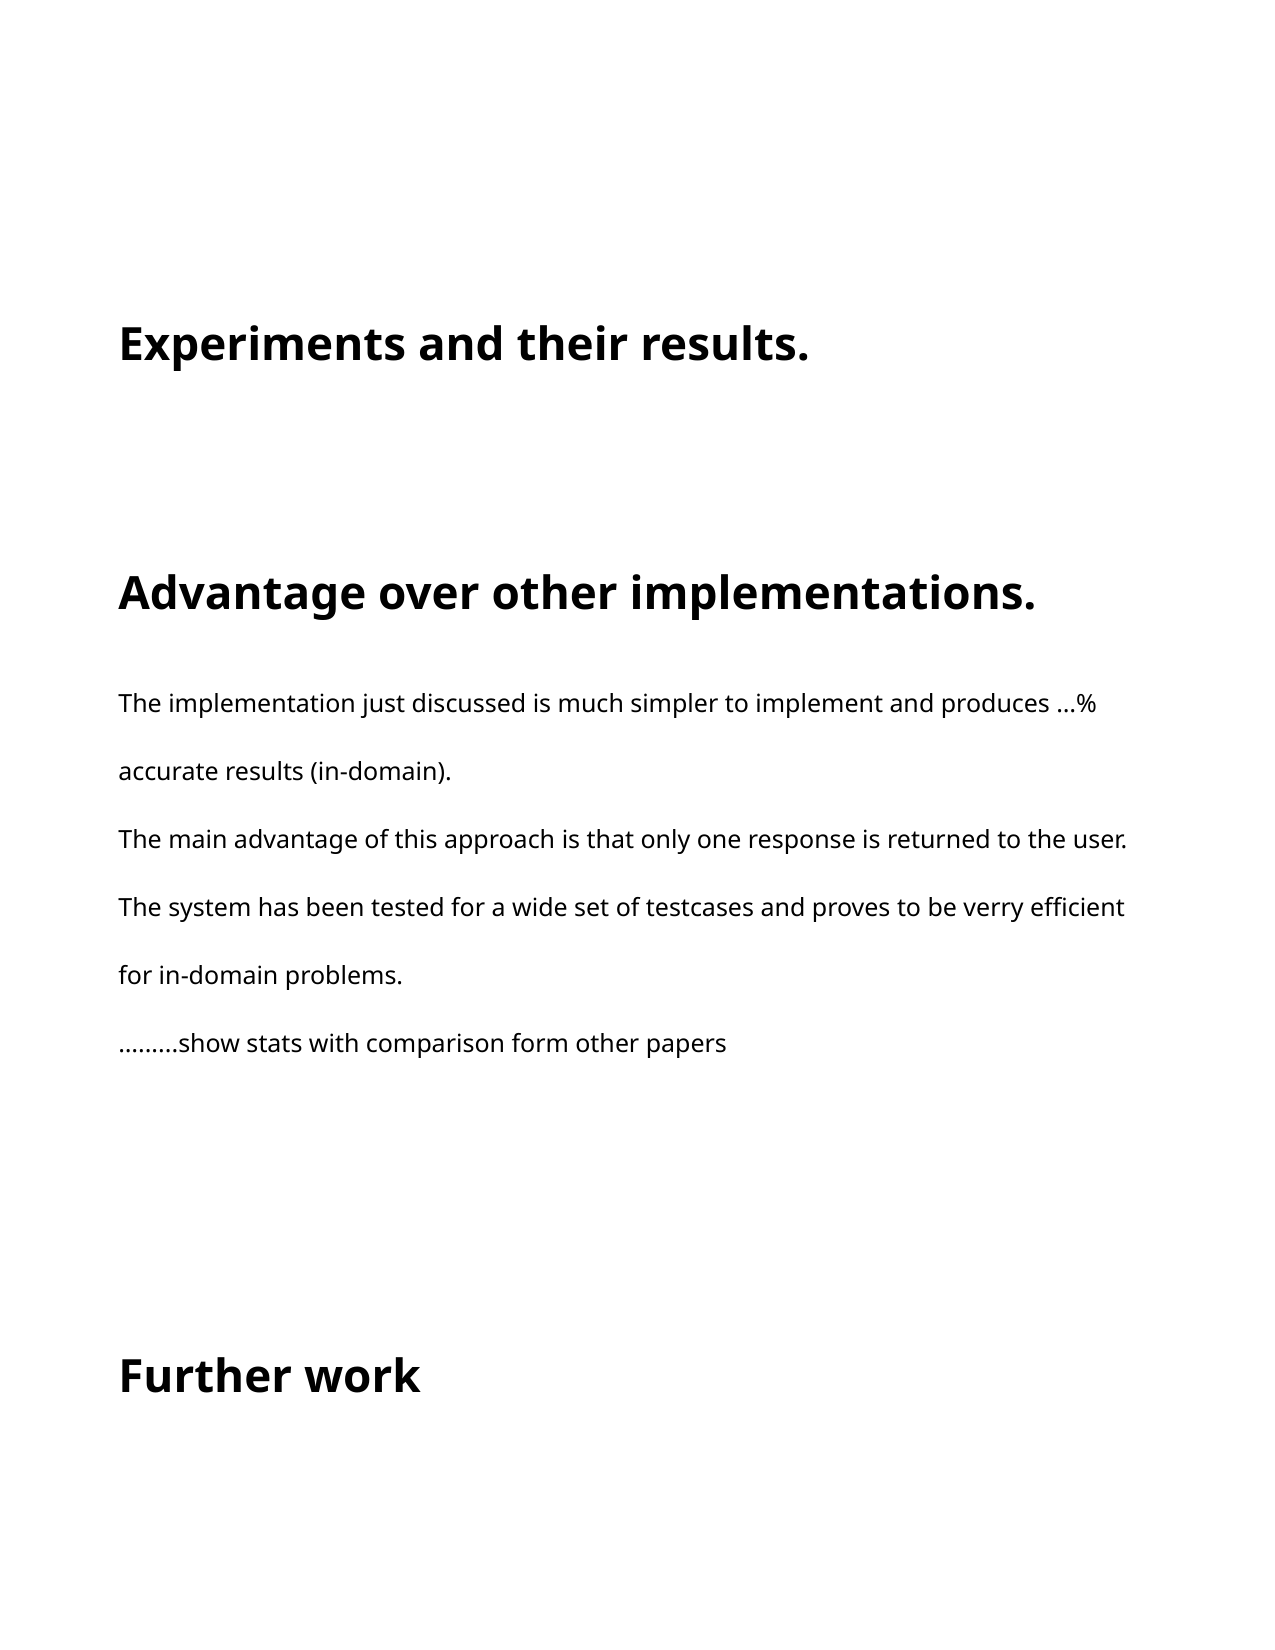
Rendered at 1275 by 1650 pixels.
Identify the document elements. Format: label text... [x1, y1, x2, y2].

text Experiments and their results. [118, 311, 1157, 373]
text The main advantage of this approach is that only one response is returned to the user. [118, 822, 1157, 856]
text Further work [118, 1344, 1157, 1406]
text Advantage over other implementations. [118, 561, 1157, 623]
text …......show stats with comparison form other papers [118, 1026, 1157, 1060]
text The implementation just discussed is much simpler to implement and produces …% accurate results (in-domain). [118, 685, 1157, 788]
text The system has been tested for a wide set of testcases and proves to be verry efficient for in-domain problems. [118, 890, 1157, 992]
